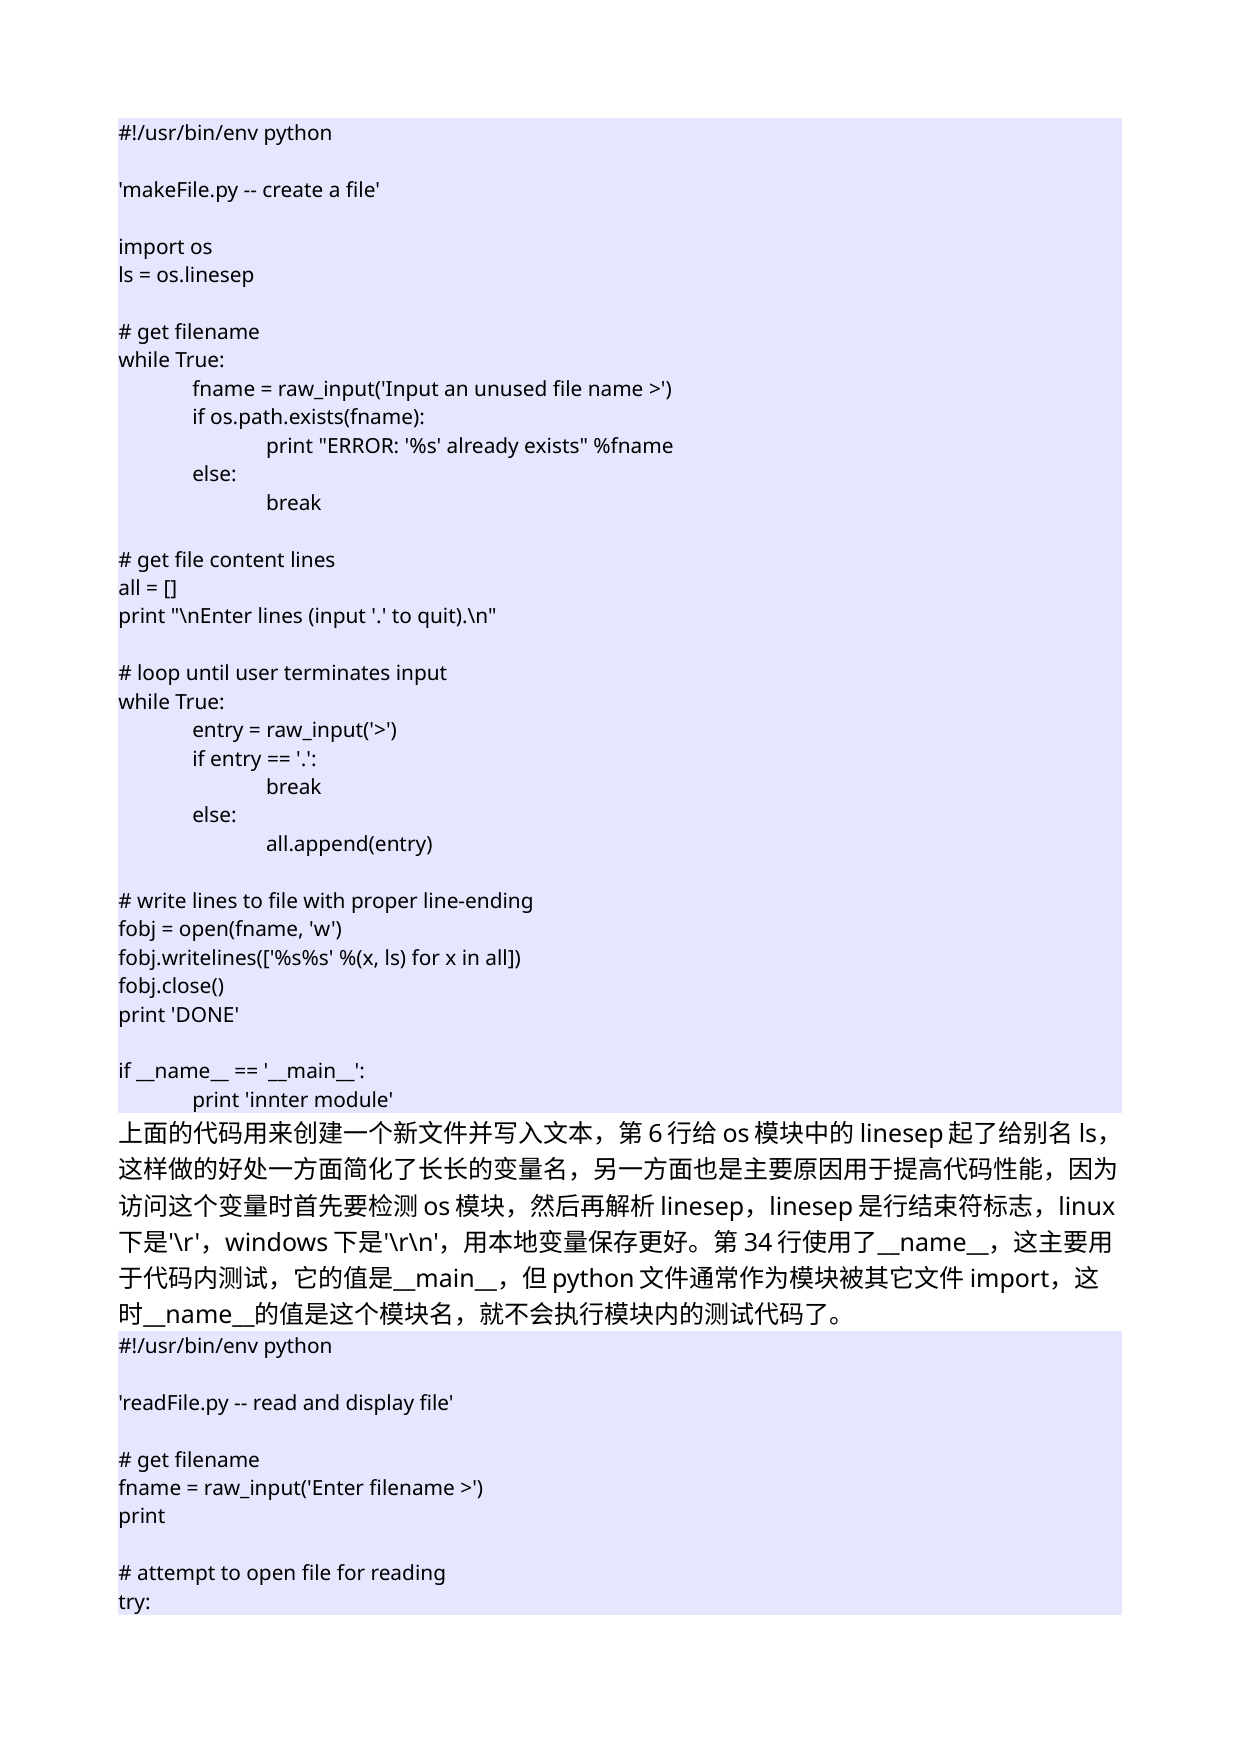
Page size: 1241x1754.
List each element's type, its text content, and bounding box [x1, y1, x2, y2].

text fobj.close() [118, 971, 1122, 1000]
text try: [118, 1587, 1122, 1615]
text while True: [118, 687, 1122, 715]
text if entry == '.': [118, 744, 1122, 772]
text else: [118, 459, 1122, 488]
text print 'DONE' [118, 1000, 1122, 1028]
text # get file content lines [118, 545, 1122, 573]
text print 'innter module' [118, 1085, 1122, 1113]
text fobj = open(fname, 'w') [118, 914, 1122, 943]
text print "\nEnter lines (input '.' to quit).\n" [118, 602, 1122, 630]
text if os.path.exists(fname): [118, 402, 1122, 431]
text break [118, 488, 1122, 516]
text # attempt to open file for reading [118, 1558, 1122, 1587]
text entry = raw_input('>') [118, 715, 1122, 744]
text 'makeFile.py -- create a file' [118, 175, 1122, 203]
text # write lines to file with proper line-ending [118, 886, 1122, 914]
text #!/usr/bin/env python [118, 1331, 1122, 1359]
text import os [118, 232, 1122, 260]
text if __name__ == '__main__': [118, 1057, 1122, 1085]
text # loop until user terminates input [118, 658, 1122, 687]
text fname = raw_input('Input an unused file name >') [118, 374, 1122, 402]
text fname = raw_input('Enter filename >') [118, 1473, 1122, 1502]
text # get filename [118, 317, 1122, 346]
text else: [118, 801, 1122, 829]
text 'readFile.py -- read and display file' [118, 1388, 1122, 1416]
text while True: [118, 346, 1122, 374]
text # get filename [118, 1445, 1122, 1473]
text #!/usr/bin/env python [118, 118, 1122, 147]
text all.append(entry) [118, 829, 1122, 857]
text ls = os.linesep [118, 260, 1122, 289]
text print [118, 1502, 1122, 1530]
text 上面的代码用来创建一个新文件并写入文本，第6行给os模块中的linesep起了给别名ls，这样做的好处一方面简化了长长的变量名，另一方面也是主要原因用于提高代码性能，因为访问这个变量时首先要检测os模块，然后再解析linesep，linesep是行结束符标志，linux下是'\r'，windows下是'\r\n'，用本地变量保存更好。第34行使用了__name__，这主要用于代码内测试，它的值是__main__，但python文件通常作为模块被其它文件import，这时__name__的值是这个模块名，就不会执行模块内的测试代码了。 [118, 1113, 1122, 1331]
text break [118, 772, 1122, 801]
text fobj.writelines(['%s%s' %(x, ls) for x in all]) [118, 943, 1122, 971]
text print "ERROR: '%s' already exists" %fname [118, 431, 1122, 459]
text all = [] [118, 573, 1122, 602]
